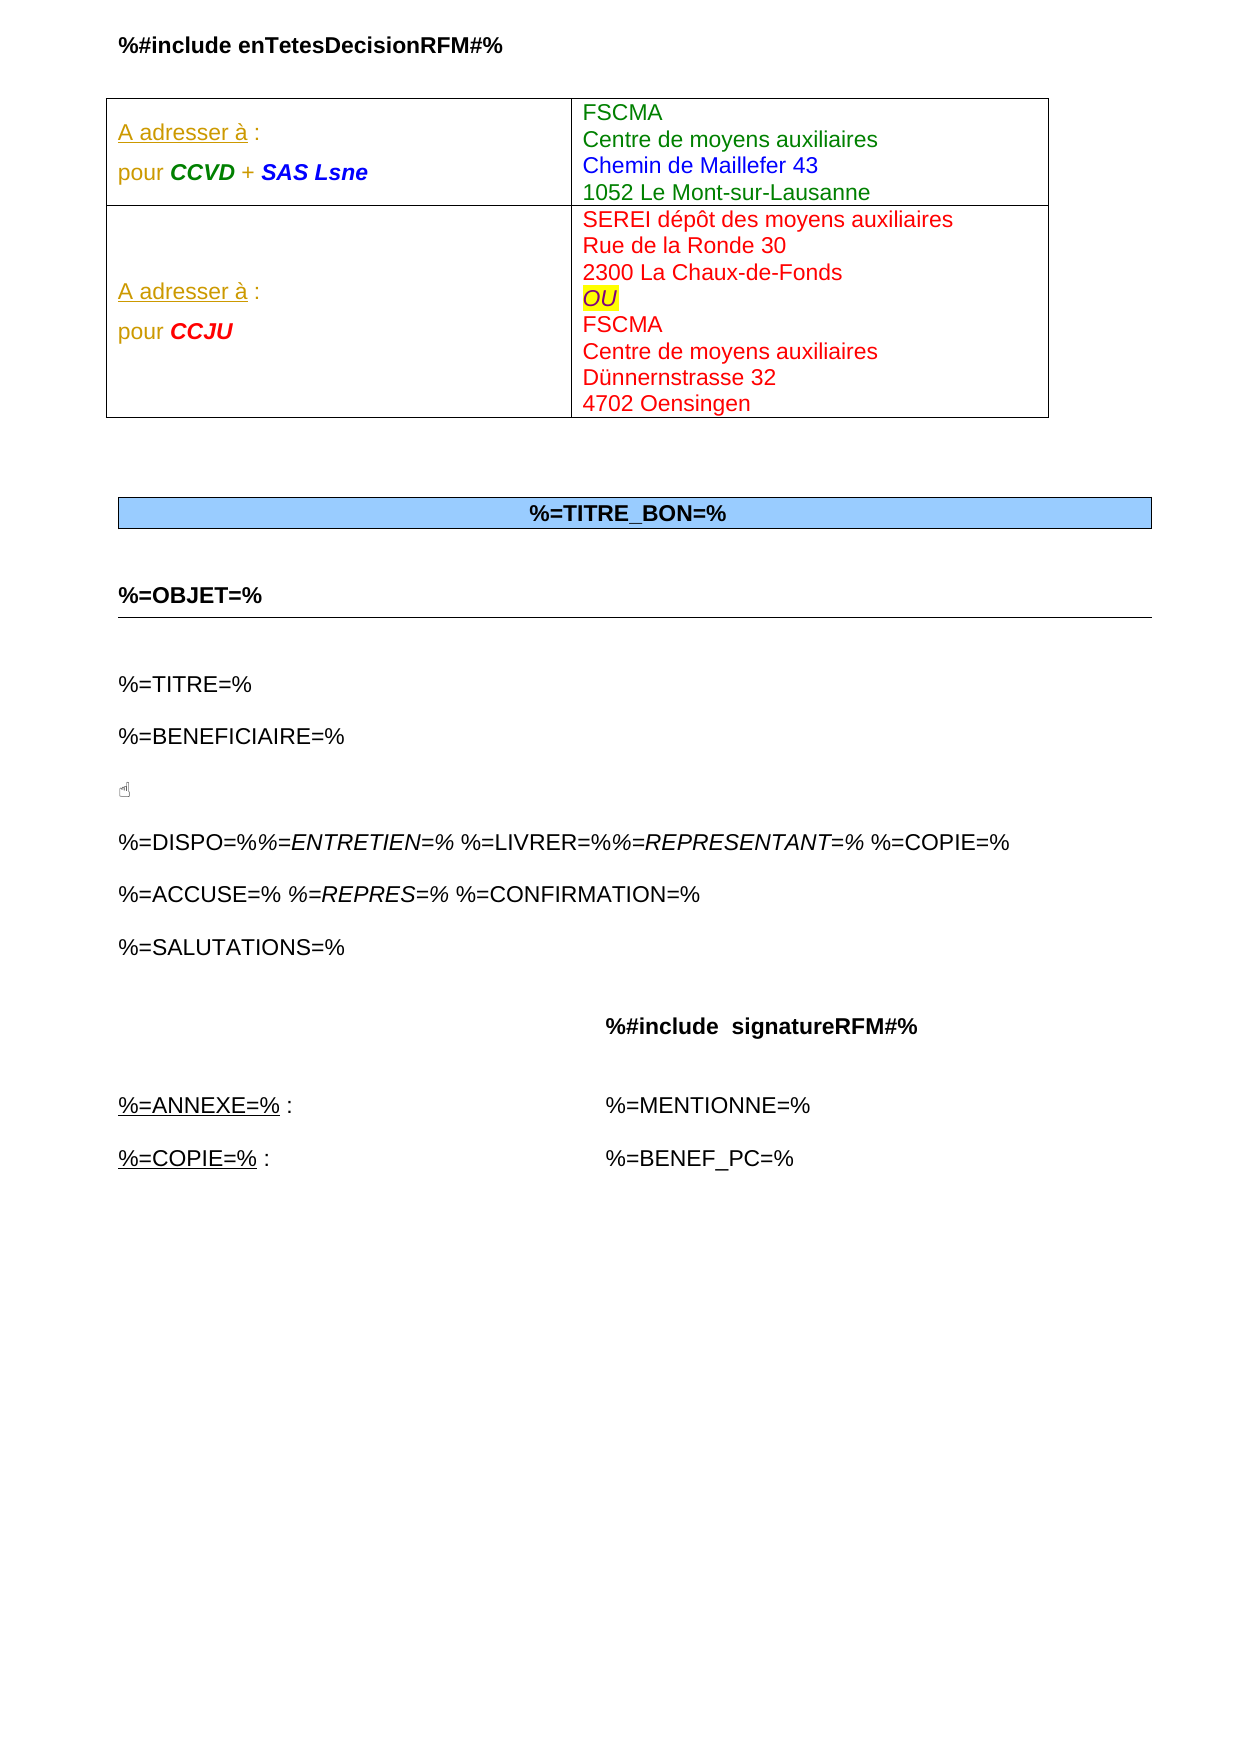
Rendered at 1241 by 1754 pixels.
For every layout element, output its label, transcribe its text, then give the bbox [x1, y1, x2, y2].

text %#include enTetesDecisionRFM#% [118, 32, 1152, 59]
text %=COPIE=% : %=BENEF_PC=% [118, 1145, 1152, 1171]
text %=TITRE_BON=% [119, 498, 1151, 528]
table_cell A adresser à : pour CCJU [107, 206, 571, 417]
text %=BENEFICIAIRE=% [118, 723, 1152, 749]
text %=DISPO=%%=ENTRETIEN=% %=LIVRER=%%=REPRESENTANT=% %=COPIE=% [118, 829, 1152, 855]
table_header FSCMA Centre de moyens auxiliaires Chemin de Maillefer 43 1052 Le Mont-sur-Lausanne [572, 99, 1048, 205]
text %=TITRE=% [118, 671, 1152, 697]
text %=SALUTATIONS=% [118, 934, 1152, 960]
text %=OBJET=% [118, 582, 1152, 617]
text %=ACCUSE=% %=REPRES=% %=CONFIRMATION=% [118, 881, 1152, 908]
table_cell SEREI dépôt des moyens auxiliaires Rue de la Ronde 30 2300 La Chaux-de-Fonds ou FSCMA Centre de moyens auxiliaires Dünnernstrasse 32 4702 Oensingen [572, 206, 1048, 417]
table_header A adresser à : pour CCVD + SAS Lsne [107, 99, 571, 205]
text %=ANNEXE=% : %=MENTIONNE=% [118, 1092, 1152, 1118]
text %#include signatureRFM#% [118, 1013, 1152, 1039]
